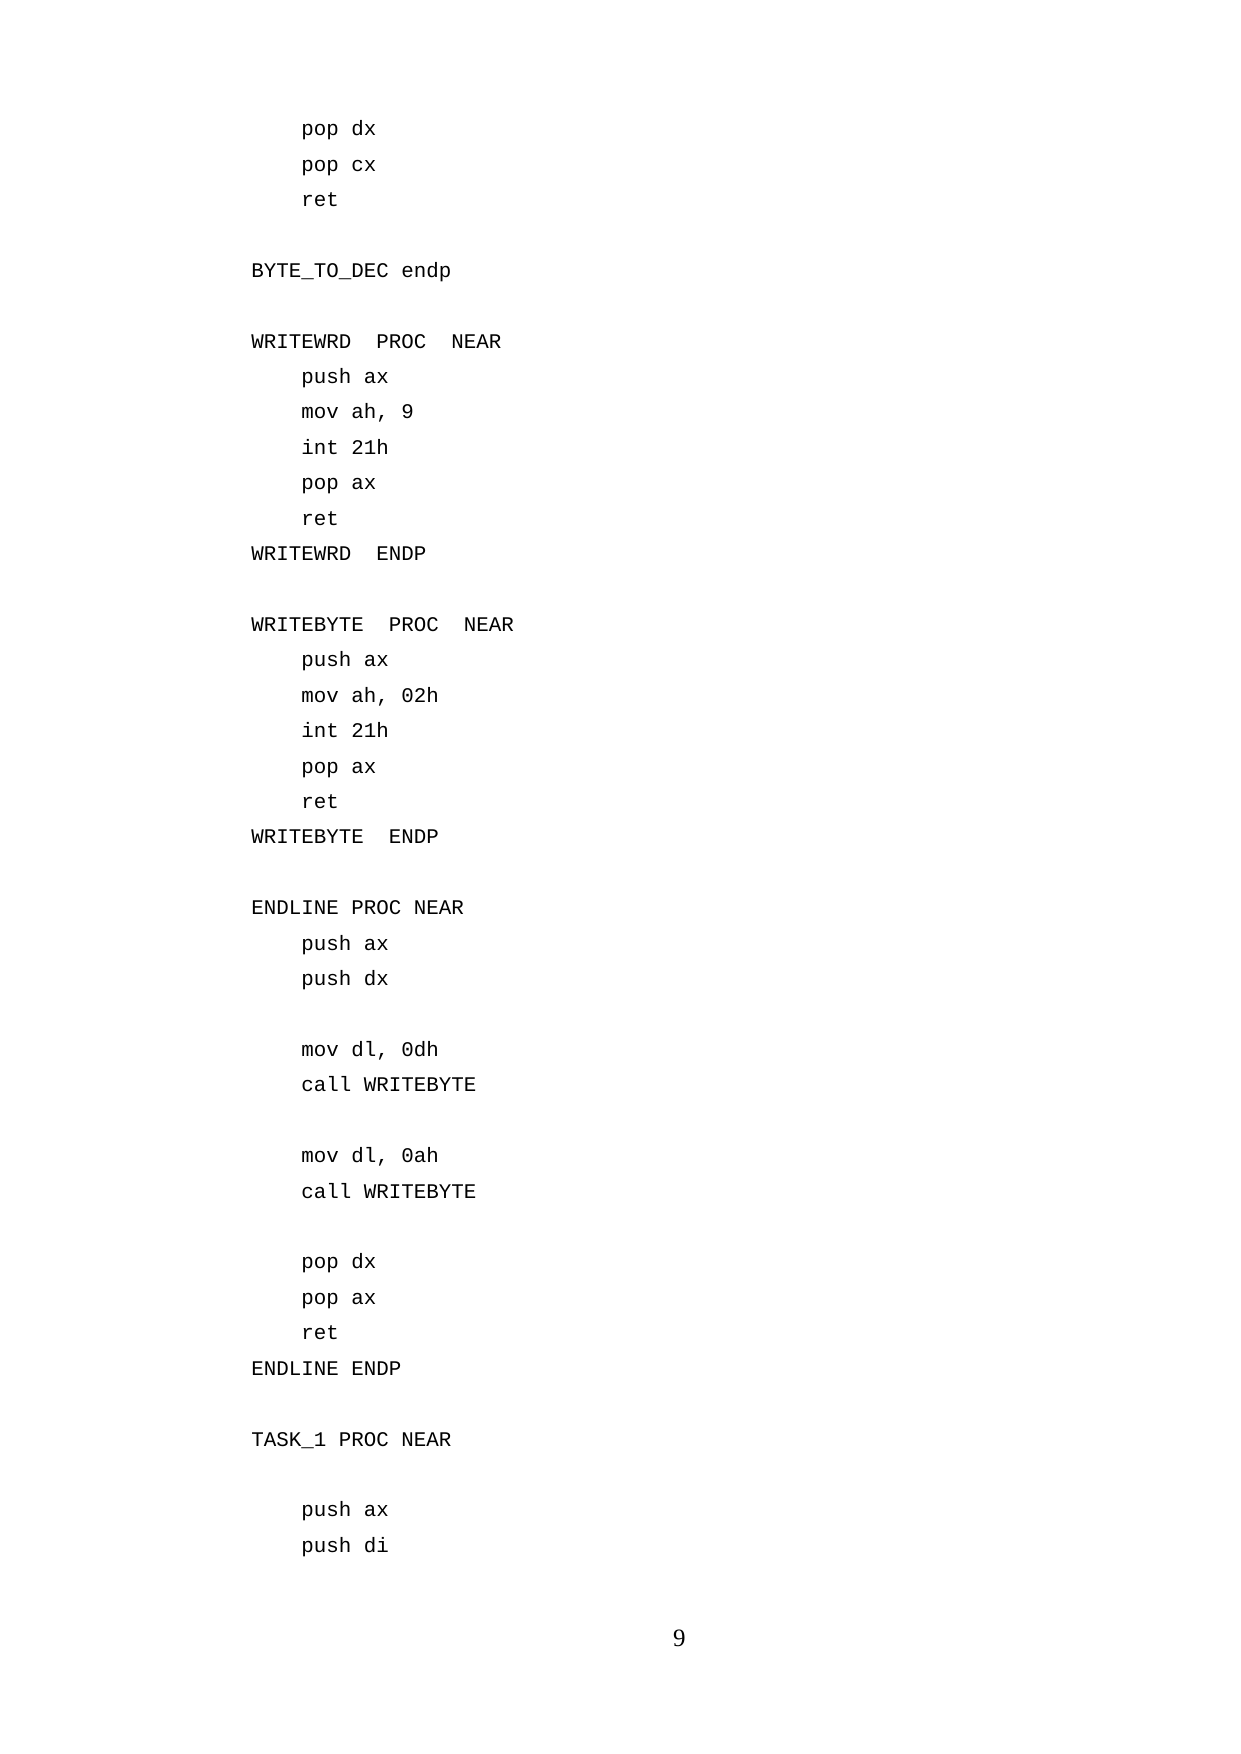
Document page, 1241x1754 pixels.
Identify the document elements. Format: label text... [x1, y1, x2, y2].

text ENDLINE ENDP [177, 1358, 1181, 1381]
text ret [177, 508, 1181, 531]
text int 21h [177, 720, 1181, 744]
text TASK_1 PROC NEAR [177, 1428, 1181, 1452]
text BYTE_TO_DEC endp [177, 260, 1181, 283]
text pop dx [177, 118, 1181, 142]
text push dx [177, 968, 1181, 992]
text push di [177, 1535, 1181, 1558]
text mov ah, 9 [177, 401, 1181, 425]
text push ax [177, 1499, 1181, 1523]
text push ax [177, 933, 1181, 956]
text pop cx [177, 153, 1181, 177]
text pop ax [177, 1287, 1181, 1311]
text ENDLINE PROC NEAR [177, 897, 1181, 921]
text ret [177, 189, 1181, 213]
text ret [177, 1322, 1181, 1346]
text push ax [177, 366, 1181, 390]
text mov dl, 0ah [177, 1145, 1181, 1169]
text WRITEBYTE ENDP [177, 826, 1181, 850]
text mov dl, 0dh [177, 1039, 1181, 1063]
text pop dx [177, 1251, 1181, 1275]
text call WRITEBYTE [177, 1074, 1181, 1098]
text push ax [177, 649, 1181, 673]
text pop ax [177, 756, 1181, 779]
text ret [177, 791, 1181, 815]
text WRITEWRD PROC NEAR [177, 331, 1181, 354]
text int 21h [177, 437, 1181, 461]
text mov ah, 02h [177, 685, 1181, 708]
text WRITEBYTE PROC NEAR [177, 614, 1181, 638]
text WRITEWRD ENDP [177, 543, 1181, 567]
text pop ax [177, 472, 1181, 496]
text call WRITEBYTE [177, 1181, 1181, 1204]
